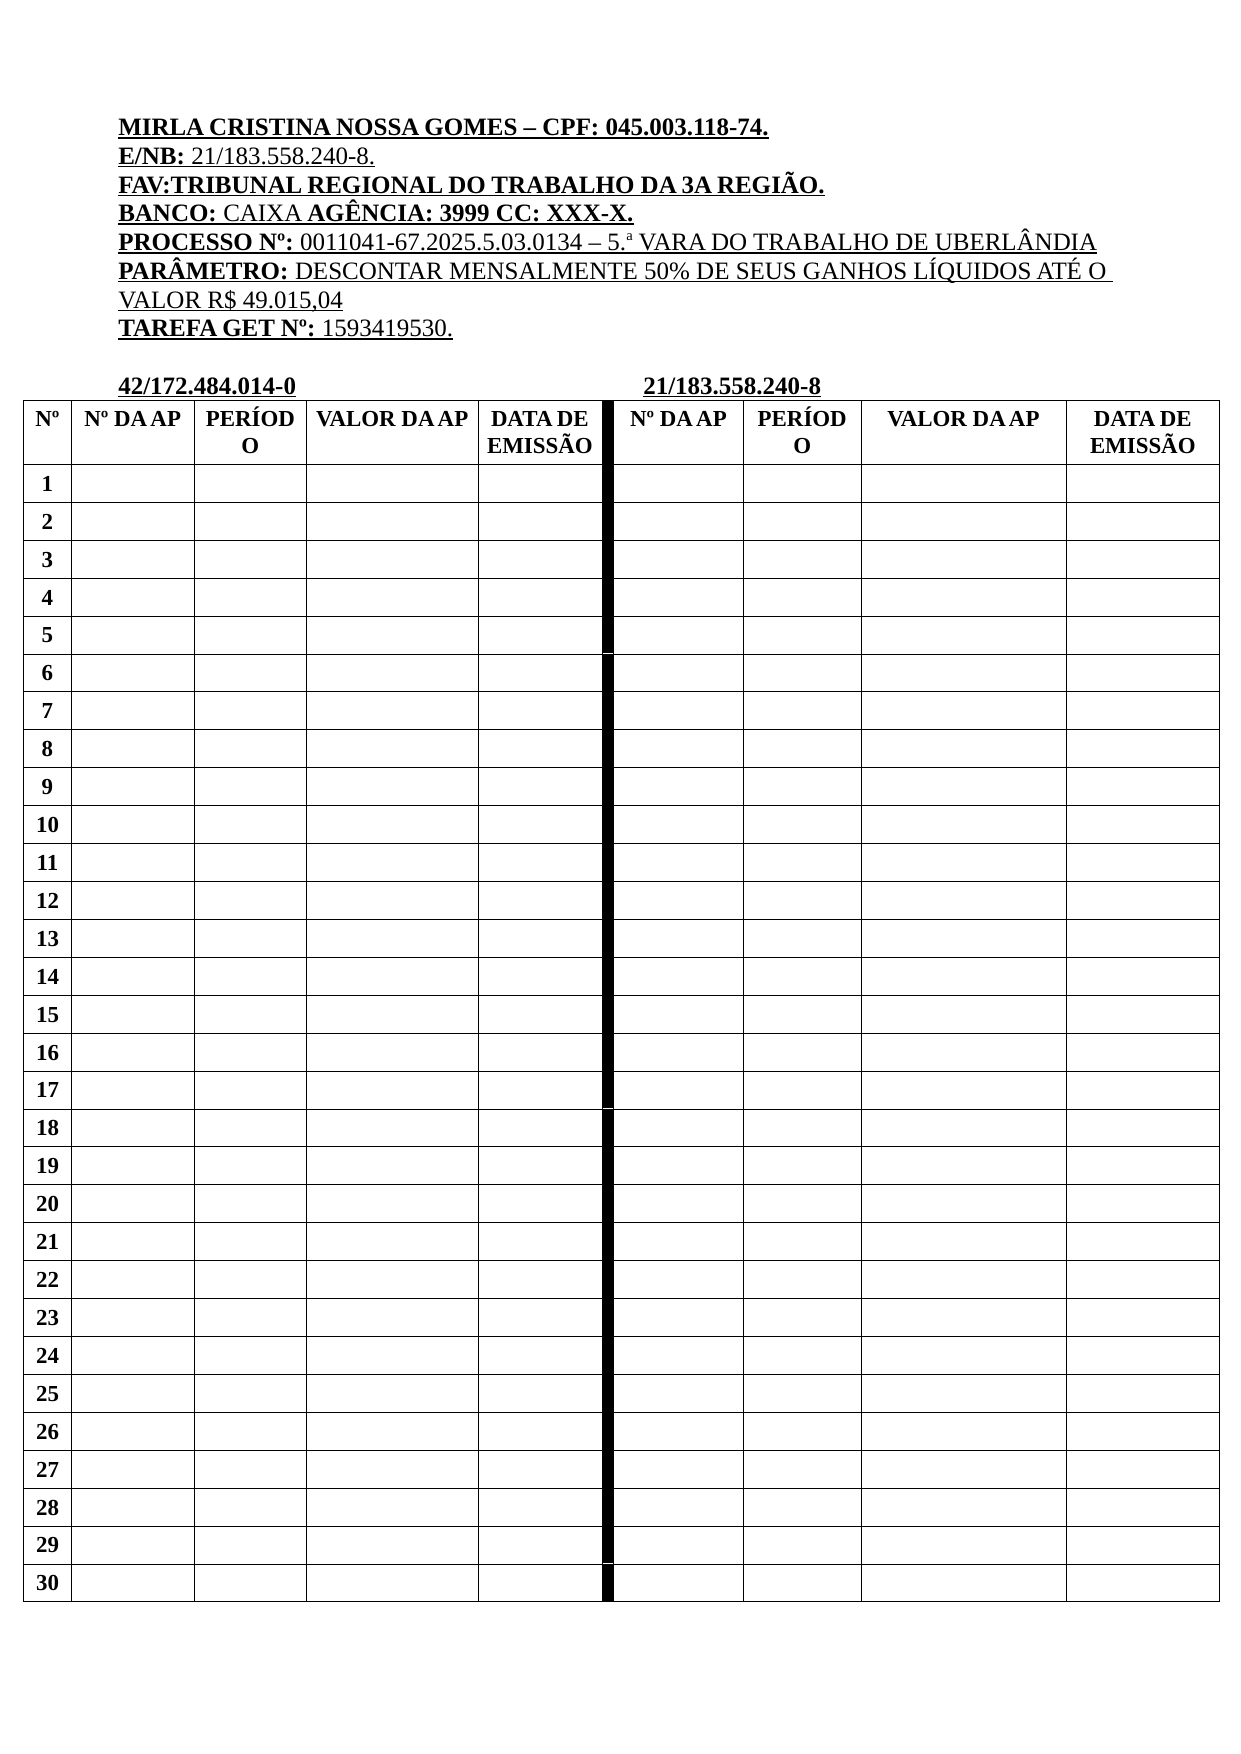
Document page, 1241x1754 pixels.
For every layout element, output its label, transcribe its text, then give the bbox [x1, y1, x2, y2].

table_cell [744, 1223, 861, 1260]
table_cell [307, 730, 478, 767]
table_cell [614, 1375, 743, 1412]
table_cell [307, 1110, 478, 1146]
table_cell [862, 768, 1066, 805]
table_cell [195, 1185, 306, 1222]
table_cell [603, 1565, 613, 1601]
table_cell [479, 1337, 602, 1374]
table_cell [479, 617, 602, 653]
table_cell [1067, 1413, 1219, 1450]
table_cell [479, 1489, 602, 1526]
table_cell [603, 465, 613, 502]
table_cell [1067, 920, 1219, 957]
table_cell [614, 541, 743, 578]
table_cell [72, 692, 194, 729]
table_cell [862, 692, 1066, 729]
table_cell 29 [24, 1527, 71, 1563]
table_cell [614, 579, 743, 616]
table_cell [479, 1413, 602, 1450]
table_cell [1067, 1261, 1219, 1298]
table_cell [603, 768, 613, 805]
text TAREFA GET Nº: 1593419530. [118, 313, 1122, 342]
table_cell 16 [24, 1034, 71, 1071]
table_cell [195, 1147, 306, 1184]
table_cell [195, 1565, 306, 1601]
table_cell [72, 1337, 194, 1374]
table_cell [744, 1034, 861, 1071]
table_header PERÍODO [195, 401, 306, 464]
table_cell [744, 1375, 861, 1412]
table_cell [744, 617, 861, 653]
table_cell [862, 1413, 1066, 1450]
table_cell [479, 1299, 602, 1336]
table_cell [862, 465, 1066, 502]
table_cell 15 [24, 996, 71, 1033]
table_cell [72, 882, 194, 919]
table_cell [72, 1451, 194, 1488]
table_cell [195, 692, 306, 729]
table_cell [603, 1034, 613, 1071]
table_cell [862, 1337, 1066, 1374]
table_cell [307, 655, 478, 691]
table_cell [744, 920, 861, 957]
table_cell [603, 503, 613, 540]
table_cell [1067, 1565, 1219, 1601]
table_cell [195, 730, 306, 767]
table_cell 11 [24, 844, 71, 881]
table_cell [307, 806, 478, 843]
table_cell [862, 655, 1066, 691]
table_cell 1 [24, 465, 71, 502]
table_cell 20 [24, 1185, 71, 1222]
table_cell [1067, 1034, 1219, 1071]
table_cell [862, 1565, 1066, 1601]
table_cell [1067, 579, 1219, 616]
table_cell [72, 1565, 194, 1601]
table_cell [72, 1413, 194, 1450]
table_cell [862, 1223, 1066, 1260]
table_cell [195, 958, 306, 995]
table_cell [479, 958, 602, 995]
table_cell [603, 1072, 613, 1108]
table_cell [862, 1299, 1066, 1336]
table_cell [1067, 1337, 1219, 1374]
table_header DATA DE EMISSÃO [1067, 401, 1219, 464]
table_cell [307, 692, 478, 729]
table_cell [744, 1299, 861, 1336]
table_cell 5 [24, 617, 71, 653]
table_cell [307, 996, 478, 1033]
table_cell [1067, 1185, 1219, 1222]
table_cell [195, 617, 306, 653]
table_cell [72, 1072, 194, 1108]
table_cell [744, 1185, 861, 1222]
table_cell [1067, 617, 1219, 653]
table_cell [1067, 1375, 1219, 1412]
table_cell [614, 1299, 743, 1336]
table_cell [614, 1072, 743, 1108]
table_cell [744, 806, 861, 843]
table_cell [307, 768, 478, 805]
table_cell [603, 1489, 613, 1526]
table_cell [1067, 1451, 1219, 1488]
table_cell [614, 1451, 743, 1488]
table_cell [195, 1489, 306, 1526]
table_cell [614, 1413, 743, 1450]
table_cell [1067, 1147, 1219, 1184]
table_cell [72, 1261, 194, 1298]
table_cell [744, 503, 861, 540]
table_cell [862, 1261, 1066, 1298]
table_cell [744, 1565, 861, 1601]
table_cell [479, 1110, 602, 1146]
table_cell [1067, 1223, 1219, 1260]
table_cell [614, 1034, 743, 1071]
table_cell [614, 465, 743, 502]
table_cell [72, 1527, 194, 1563]
table_cell [603, 1185, 613, 1222]
table_cell [1067, 503, 1219, 540]
table_cell [862, 541, 1066, 578]
table_cell [195, 1223, 306, 1260]
table_header Nº [24, 401, 71, 464]
table_cell [72, 1223, 194, 1260]
table_cell [614, 1147, 743, 1184]
table_cell [744, 1261, 861, 1298]
table_cell [72, 1147, 194, 1184]
table_cell [744, 692, 861, 729]
table_cell [614, 503, 743, 540]
table_cell [1067, 465, 1219, 502]
table_cell [862, 1147, 1066, 1184]
table_cell [603, 1337, 613, 1374]
table_cell [862, 503, 1066, 540]
table_cell 24 [24, 1337, 71, 1374]
table_cell [744, 768, 861, 805]
table_cell [614, 882, 743, 919]
table_cell [614, 655, 743, 691]
table_cell [307, 1451, 478, 1488]
table_cell [862, 1527, 1066, 1563]
table_cell [862, 730, 1066, 767]
table_cell [614, 730, 743, 767]
table_cell [603, 806, 613, 843]
table_cell [744, 844, 861, 881]
table_cell [862, 579, 1066, 616]
table_cell [603, 730, 613, 767]
table_cell [1067, 882, 1219, 919]
table_cell [72, 465, 194, 502]
table_cell [744, 1527, 861, 1563]
text PARÂMETRO: DESCONTAR MENSALMENTE 50% DE SEUS GANHOS LÍQUIDOS ATÉ O VALOR R$ 49.015,04 [118, 256, 1122, 313]
table_cell [195, 1527, 306, 1563]
table_header VALOR DA AP [862, 401, 1066, 464]
table_cell [603, 996, 613, 1033]
table_cell 4 [24, 579, 71, 616]
table_cell [1067, 1527, 1219, 1563]
table_cell [307, 1375, 478, 1412]
table_cell [1067, 655, 1219, 691]
table_cell [307, 1527, 478, 1563]
table_cell [614, 768, 743, 805]
table_cell 2 [24, 503, 71, 540]
text FAV:TRIBUNAL REGIONAL DO TRABALHO DA 3A REGIÃO. [118, 170, 1122, 198]
table_cell [744, 541, 861, 578]
table_cell [72, 1034, 194, 1071]
table_cell [479, 996, 602, 1033]
table_cell [862, 1072, 1066, 1108]
table_cell [479, 579, 602, 616]
table_cell [1067, 844, 1219, 881]
table_cell [744, 1451, 861, 1488]
table_cell [862, 958, 1066, 995]
table_cell [307, 920, 478, 957]
text E/NB: 21/183.558.240-8. [118, 141, 1122, 170]
table_cell [479, 844, 602, 881]
table_cell [307, 541, 478, 578]
table_cell 17 [24, 1072, 71, 1108]
table_cell [862, 882, 1066, 919]
table_cell [862, 996, 1066, 1033]
table_cell [614, 958, 743, 995]
table_cell [72, 1375, 194, 1412]
table_cell [72, 844, 194, 881]
table_cell 7 [24, 692, 71, 729]
table_cell [479, 692, 602, 729]
table_cell 6 [24, 655, 71, 691]
table_cell [1067, 1489, 1219, 1526]
table_cell [603, 1110, 613, 1146]
table_cell [603, 1223, 613, 1260]
table_header Nº DA AP [614, 401, 743, 464]
table_cell [1067, 541, 1219, 578]
table_cell [603, 655, 613, 691]
table_cell [862, 1185, 1066, 1222]
table_cell [744, 882, 861, 919]
table_cell [479, 1034, 602, 1071]
table_cell [72, 1110, 194, 1146]
table_cell [744, 996, 861, 1033]
table_cell [1067, 1299, 1219, 1336]
table_cell [195, 541, 306, 578]
table_cell [307, 1223, 478, 1260]
text MIRLA CRISTINA NOSSA GOMES – CPF: 045.003.118-74. [118, 112, 1122, 141]
table_cell [614, 1261, 743, 1298]
table_cell 10 [24, 806, 71, 843]
table_cell [195, 503, 306, 540]
table_cell [195, 655, 306, 691]
table_cell [479, 1451, 602, 1488]
table_cell [195, 465, 306, 502]
table_cell [744, 465, 861, 502]
table_cell [72, 806, 194, 843]
table_cell 18 [24, 1110, 71, 1146]
table_cell [307, 465, 478, 502]
table_cell [614, 1223, 743, 1260]
table_cell [862, 1375, 1066, 1412]
table_cell [479, 465, 602, 502]
table_cell [195, 920, 306, 957]
table_cell [195, 882, 306, 919]
table_cell [1067, 806, 1219, 843]
text 42/172.484.014-0 21/183.558.240-8 [118, 371, 1122, 400]
table_cell 27 [24, 1451, 71, 1488]
table_cell [744, 1072, 861, 1108]
table_cell [195, 768, 306, 805]
table_cell 12 [24, 882, 71, 919]
table_cell [195, 1413, 306, 1450]
table_cell [862, 844, 1066, 881]
table_cell [862, 806, 1066, 843]
table_cell [744, 730, 861, 767]
table_cell [603, 1147, 613, 1184]
table_cell [1067, 958, 1219, 995]
table_cell 9 [24, 768, 71, 805]
table_cell [479, 1527, 602, 1563]
table_cell 14 [24, 958, 71, 995]
table_cell [307, 1299, 478, 1336]
table_cell 25 [24, 1375, 71, 1412]
table_cell [744, 1489, 861, 1526]
table_cell [744, 1110, 861, 1146]
table_cell [614, 617, 743, 653]
table_cell [614, 1337, 743, 1374]
table_cell [195, 1299, 306, 1336]
table_cell [307, 1261, 478, 1298]
table_cell [195, 844, 306, 881]
table_cell [307, 1489, 478, 1526]
table_cell [614, 1489, 743, 1526]
table_cell [72, 503, 194, 540]
table_cell [72, 730, 194, 767]
table_cell 19 [24, 1147, 71, 1184]
table_cell [479, 1072, 602, 1108]
table_cell [603, 920, 613, 957]
table_cell [479, 655, 602, 691]
table_cell [744, 1413, 861, 1450]
table_cell [72, 958, 194, 995]
table_cell 13 [24, 920, 71, 957]
table_header [603, 401, 613, 464]
table_cell [614, 996, 743, 1033]
table_cell [862, 617, 1066, 653]
table_cell 30 [24, 1565, 71, 1601]
table_cell [614, 1110, 743, 1146]
table_cell [195, 996, 306, 1033]
table_cell [195, 1261, 306, 1298]
table_header PERÍODO [744, 401, 861, 464]
table_cell [479, 920, 602, 957]
table_cell [195, 1375, 306, 1412]
table_cell [72, 617, 194, 653]
table_cell [614, 806, 743, 843]
table_cell [195, 806, 306, 843]
table_cell [479, 768, 602, 805]
table_cell [603, 844, 613, 881]
table_cell 22 [24, 1261, 71, 1298]
table_cell [603, 1413, 613, 1450]
table_cell [479, 730, 602, 767]
table_cell [603, 1527, 613, 1563]
table_cell [479, 1375, 602, 1412]
table_cell [862, 1034, 1066, 1071]
table_cell [195, 1337, 306, 1374]
table_cell [603, 1261, 613, 1298]
table_cell [479, 1185, 602, 1222]
table_cell [1067, 768, 1219, 805]
table_cell [479, 1565, 602, 1601]
table_cell [72, 1299, 194, 1336]
table_cell [307, 503, 478, 540]
table_header DATA DE EMISSÃO [479, 401, 602, 464]
table_cell [603, 1451, 613, 1488]
table_cell [479, 806, 602, 843]
table_cell [307, 617, 478, 653]
table_cell [307, 1565, 478, 1601]
table_cell [603, 958, 613, 995]
table_cell [307, 844, 478, 881]
table_cell 23 [24, 1299, 71, 1336]
table_cell [1067, 1072, 1219, 1108]
table_cell [307, 1072, 478, 1108]
text PROCESSO Nº: 0011041-67.2025.5.03.0134 – 5.a VARA DO TRABALHO DE UBERLÂNDIA [118, 227, 1122, 256]
table_cell [307, 958, 478, 995]
table_cell [72, 768, 194, 805]
table_cell [603, 882, 613, 919]
table_cell [603, 579, 613, 616]
table_cell [614, 1527, 743, 1563]
table_cell [744, 958, 861, 995]
table_cell 26 [24, 1413, 71, 1450]
table_cell [72, 1489, 194, 1526]
table_cell [1067, 1110, 1219, 1146]
table_cell [614, 1185, 743, 1222]
table_cell [307, 579, 478, 616]
table_cell [614, 692, 743, 729]
table_cell [72, 541, 194, 578]
table_cell 28 [24, 1489, 71, 1526]
table_cell [72, 579, 194, 616]
table_cell [603, 541, 613, 578]
table_cell 21 [24, 1223, 71, 1260]
table_cell [862, 1489, 1066, 1526]
table_cell [479, 882, 602, 919]
table_cell [307, 1413, 478, 1450]
table_cell [307, 1185, 478, 1222]
table_cell [603, 692, 613, 729]
table_cell [862, 920, 1066, 957]
table_cell [307, 1147, 478, 1184]
table_cell [614, 1565, 743, 1601]
table_cell [195, 1072, 306, 1108]
table_cell [195, 1451, 306, 1488]
table_cell [862, 1451, 1066, 1488]
table_cell [744, 655, 861, 691]
table_cell [479, 1147, 602, 1184]
table_cell [307, 1337, 478, 1374]
table_cell [72, 655, 194, 691]
table_cell [1067, 730, 1219, 767]
table_cell [603, 617, 613, 653]
table_cell [479, 541, 602, 578]
table_cell 3 [24, 541, 71, 578]
table_cell [479, 1223, 602, 1260]
table_cell [479, 1261, 602, 1298]
table_header VALOR DA AP [307, 401, 478, 464]
table_cell [603, 1375, 613, 1412]
table_cell [307, 882, 478, 919]
table_cell [744, 1147, 861, 1184]
table_header Nº DA AP [72, 401, 194, 464]
table_cell [195, 579, 306, 616]
table_cell [603, 1299, 613, 1336]
table_cell [72, 1185, 194, 1222]
text BANCO: CAIXA AGÊNCIA: 3999 CC: XXX-X. [118, 198, 1122, 227]
table_cell [862, 1110, 1066, 1146]
table_cell [614, 920, 743, 957]
table_cell [307, 1034, 478, 1071]
table_cell [614, 844, 743, 881]
table_cell [744, 1337, 861, 1374]
table_cell [1067, 692, 1219, 729]
table_cell 8 [24, 730, 71, 767]
table_cell [479, 503, 602, 540]
table_cell [195, 1034, 306, 1071]
table_cell [1067, 996, 1219, 1033]
table_cell [72, 920, 194, 957]
table_cell [72, 996, 194, 1033]
table_cell [195, 1110, 306, 1146]
table_cell [744, 579, 861, 616]
